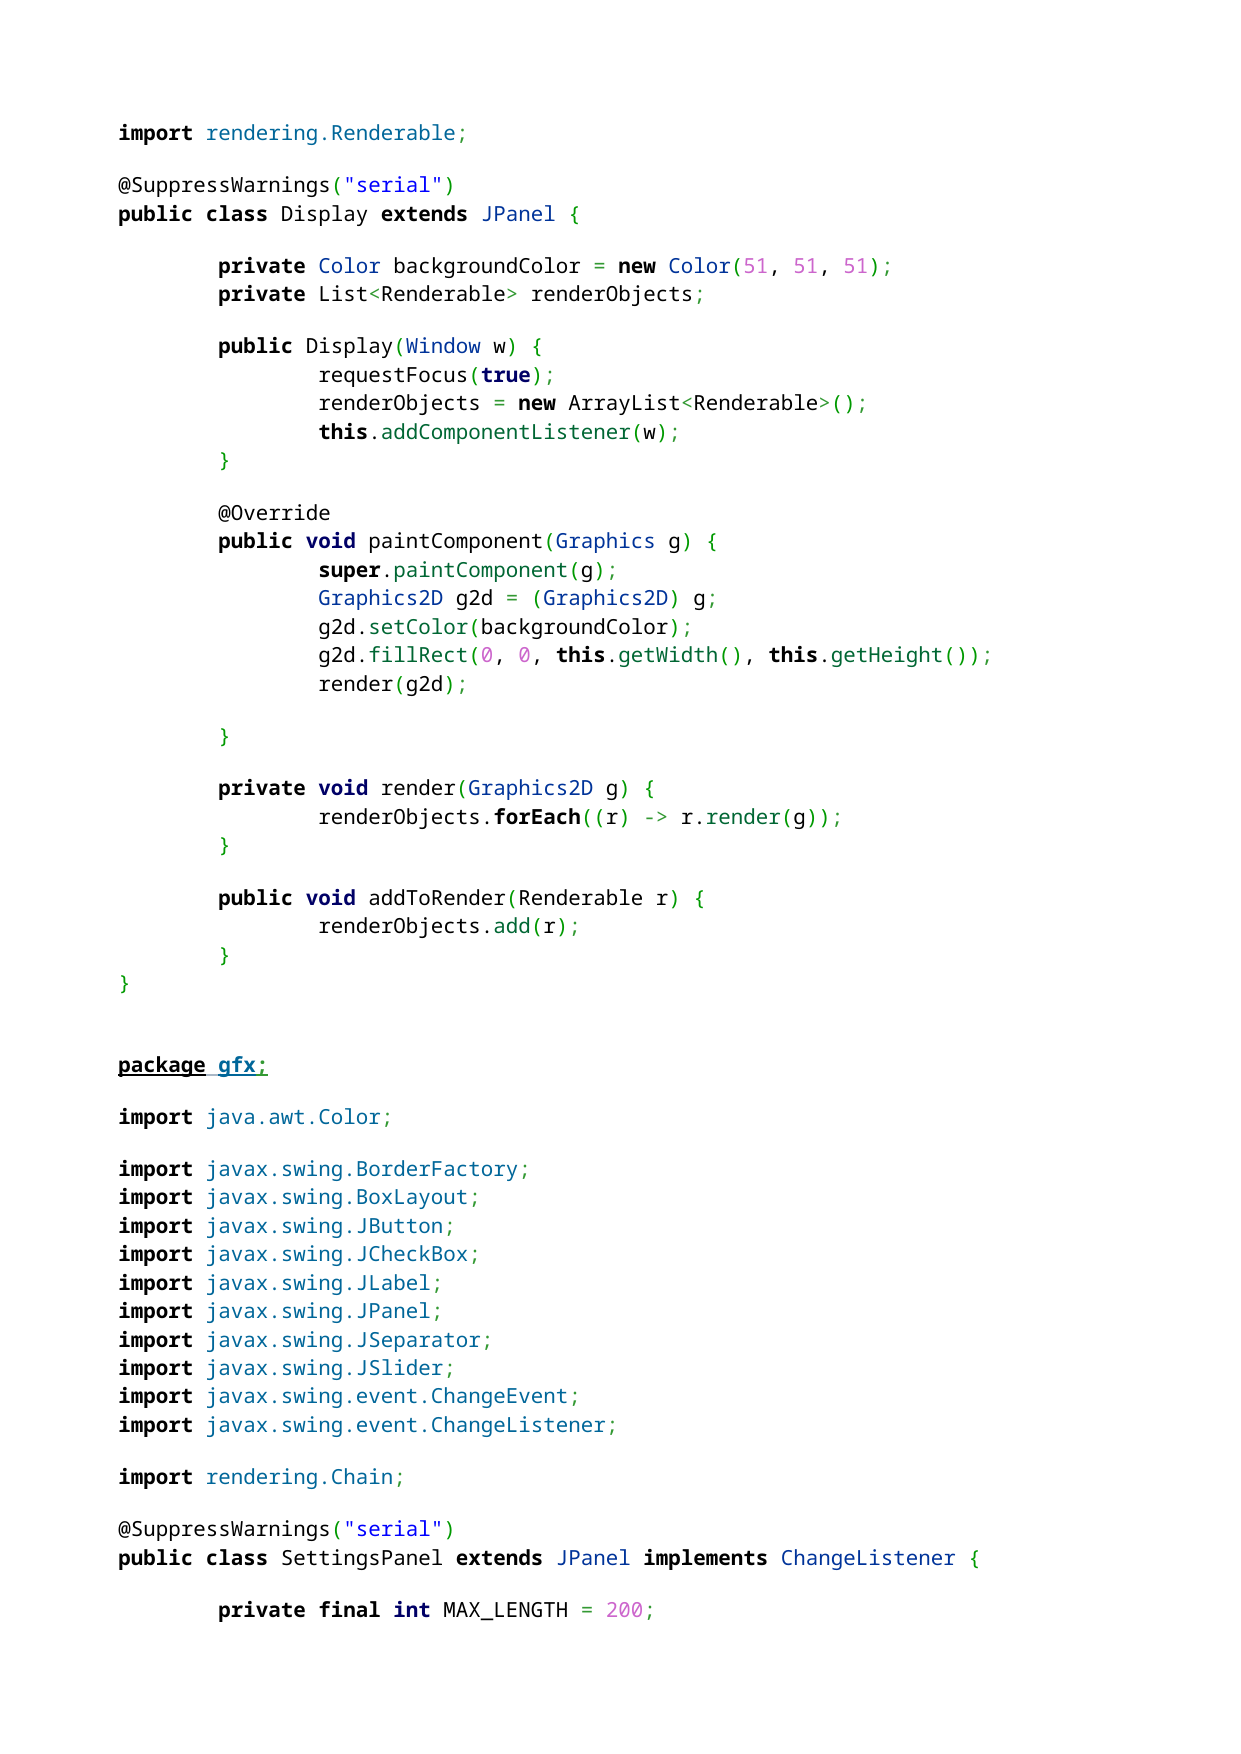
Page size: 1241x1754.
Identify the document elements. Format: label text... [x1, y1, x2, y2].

text } [118, 831, 1122, 859]
text import javax.swing.event.ChangeListener; [118, 1410, 1122, 1438]
text renderObjects = new ArrayList<Renderable>(); [118, 388, 1122, 417]
text public class SettingsPanel extends JPanel implements ChangeListener { [118, 1543, 1122, 1571]
text @Override [118, 498, 1122, 526]
text Graphics2D g2d = (Graphics2D) g; [118, 583, 1122, 612]
text requestFocus(true); [118, 360, 1122, 388]
text g2d.fillRect(0, 0, this.getWidth(), this.getHeight()); [118, 641, 1122, 669]
text } [118, 968, 1122, 997]
text private Color backgroundColor = new Color(51, 51, 51); [118, 251, 1122, 279]
text public Display(Window w) { [118, 331, 1122, 360]
text import java.awt.Color; [118, 1102, 1122, 1130]
text renderObjects.add(r); [118, 911, 1122, 940]
text import rendering.Renderable; [118, 118, 1122, 147]
text import javax.swing.JSeparator; [118, 1325, 1122, 1353]
text import rendering.Chain; [118, 1462, 1122, 1491]
text import javax.swing.BoxLayout; [118, 1182, 1122, 1211]
text import javax.swing.JLabel; [118, 1268, 1122, 1296]
text import javax.swing.JPanel; [118, 1296, 1122, 1325]
text renderObjects.forEach((r) -> r.render(g)); [118, 802, 1122, 831]
text private List<Renderable> renderObjects; [118, 279, 1122, 308]
text } [118, 940, 1122, 968]
text package gfx; [118, 1050, 1122, 1078]
text @SuppressWarnings("serial") [118, 1514, 1122, 1543]
text super.paintComponent(g); [118, 555, 1122, 583]
text render(g2d); [118, 669, 1122, 698]
text } [118, 446, 1122, 474]
text public class Display extends JPanel { [118, 199, 1122, 227]
text import javax.swing.JCheckBox; [118, 1239, 1122, 1268]
text } [118, 721, 1122, 750]
text import javax.swing.JSlider; [118, 1353, 1122, 1382]
text import javax.swing.JButton; [118, 1211, 1122, 1239]
text this.addComponentListener(w); [118, 417, 1122, 446]
text @SuppressWarnings("serial") [118, 170, 1122, 199]
text private void render(Graphics2D g) { [118, 773, 1122, 802]
text import javax.swing.event.ChangeEvent; [118, 1382, 1122, 1410]
text g2d.setColor(backgroundColor); [118, 612, 1122, 641]
text public void addToRender(Renderable r) { [118, 883, 1122, 911]
text private final int MAX_LENGTH = 200; [118, 1595, 1122, 1623]
text import javax.swing.BorderFactory; [118, 1154, 1122, 1182]
text public void paintComponent(Graphics g) { [118, 526, 1122, 555]
